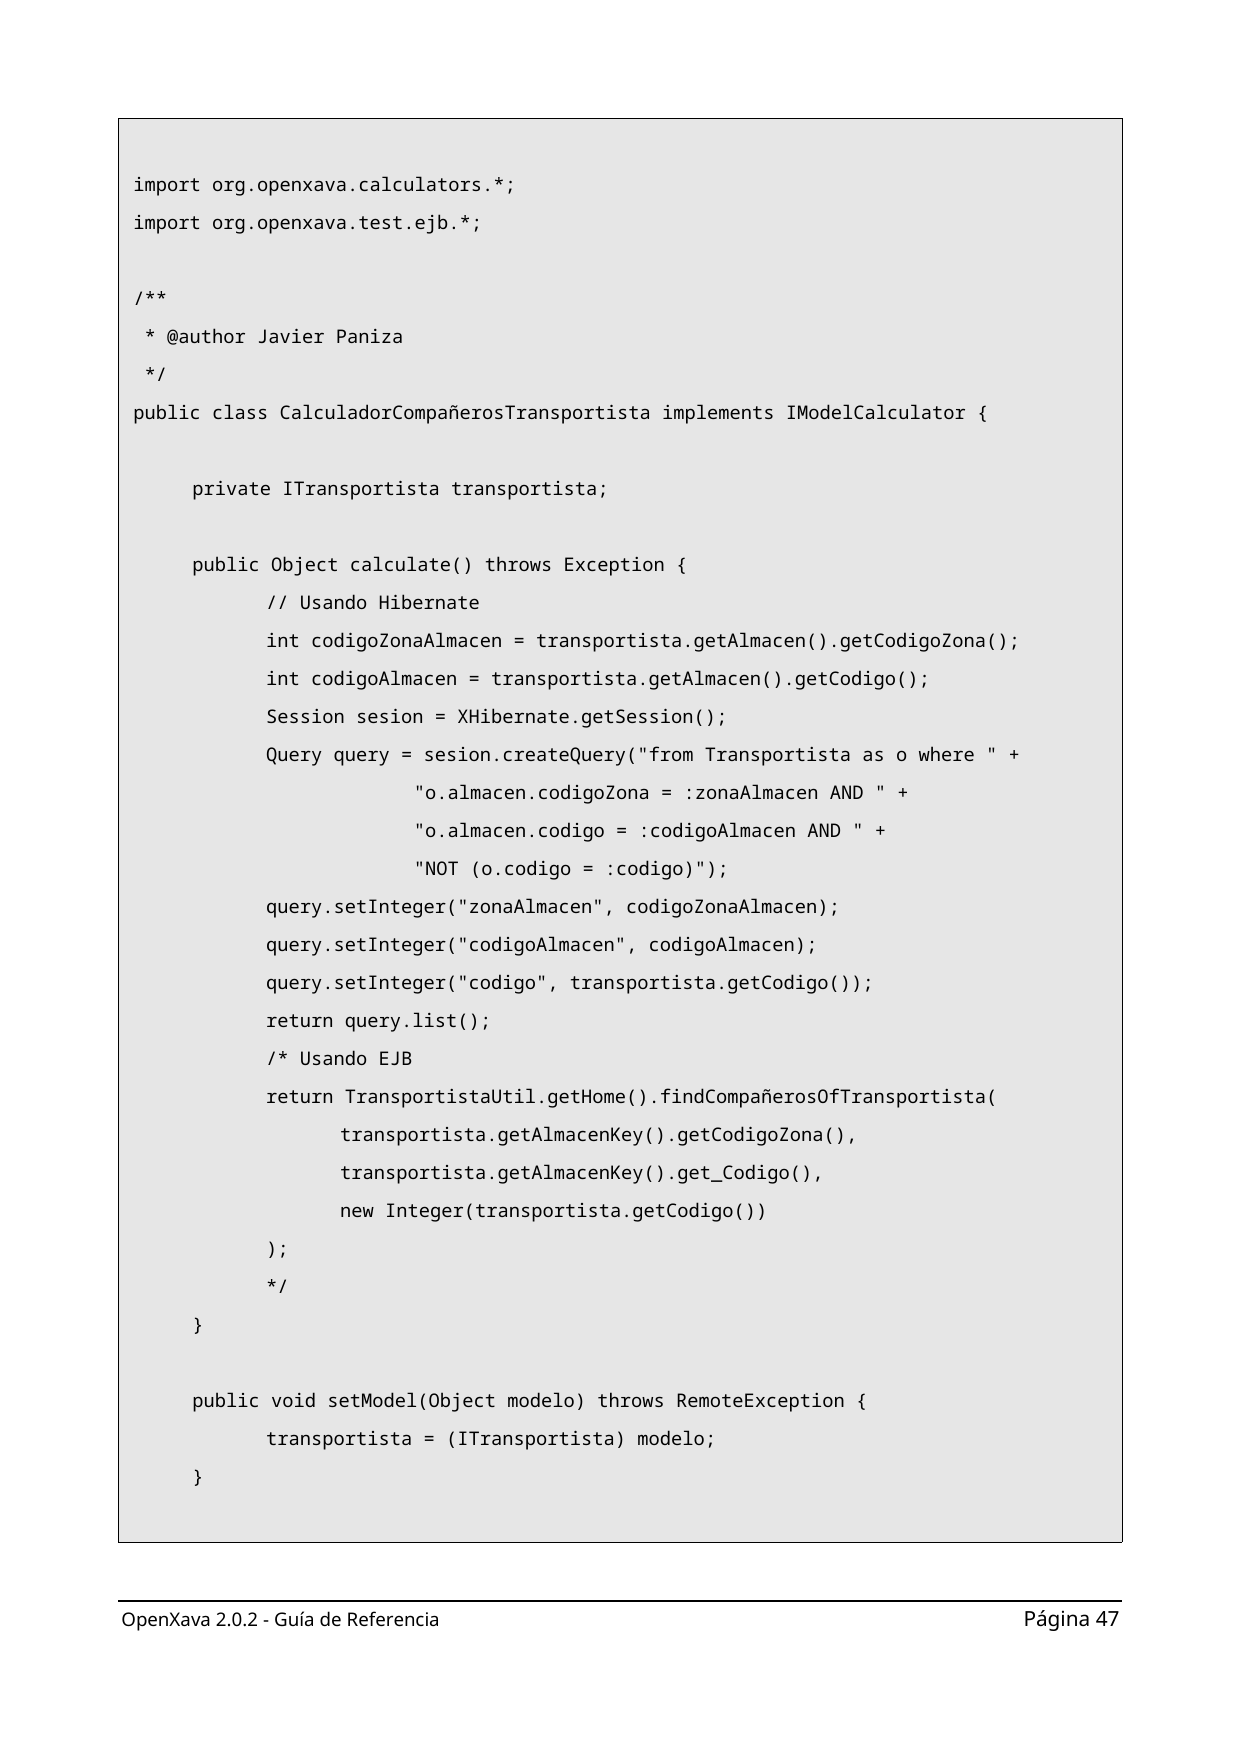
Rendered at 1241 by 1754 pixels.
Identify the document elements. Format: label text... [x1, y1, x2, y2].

text import org.openxava.test.ejb.*; [119, 194, 1122, 232]
text transportista = (ITransportista) modelo; [119, 1411, 1122, 1449]
text query.setInteger("codigo", transportista.getCodigo()); [119, 954, 1122, 993]
text query.setInteger("codigoAlmacen", codigoAlmacen); [119, 917, 1122, 954]
text "o.almacen.codigo = :codigoAlmacen AND " + [119, 802, 1122, 841]
text int codigoAlmacen = transportista.getAlmacen().getCodigo(); [119, 650, 1122, 688]
text return query.list(); [119, 993, 1122, 1031]
text public Object calculate() throws Exception { [119, 536, 1122, 574]
text transportista.getAlmacenKey().get_Codigo(), [119, 1145, 1122, 1183]
text } [119, 1449, 1122, 1487]
text new Integer(transportista.getCodigo()) [119, 1183, 1122, 1221]
text * @author Javier Paniza [119, 308, 1122, 346]
text public void setModel(Object modelo) throws RemoteException { [119, 1373, 1122, 1411]
text */ [119, 346, 1122, 384]
text } [119, 1297, 1122, 1335]
text import org.openxava.calculators.*; [119, 156, 1122, 194]
text transportista.getAlmacenKey().getCodigoZona(), [119, 1107, 1122, 1145]
text Session sesion = XHibernate.getSession(); [119, 688, 1122, 726]
text return TransportistaUtil.getHome().findCompañerosOfTransportista( [119, 1069, 1122, 1107]
text int codigoZonaAlmacen = transportista.getAlmacen().getCodigoZona(); [119, 612, 1122, 650]
text */ [119, 1259, 1122, 1297]
text public class CalculadorCompañerosTransportista implements IModelCalculator { [119, 384, 1122, 422]
text "NOT (o.codigo = :codigo)"); [119, 841, 1122, 878]
text private ITransportista transportista; [119, 460, 1122, 498]
text /* Usando EJB [119, 1031, 1122, 1069]
text Query query = sesion.createQuery("from Transportista as o where " + [119, 726, 1122, 764]
text query.setInteger("zonaAlmacen", codigoZonaAlmacen); [119, 878, 1122, 917]
text /** [119, 270, 1122, 308]
text // Usando Hibernate [119, 574, 1122, 612]
text ); [119, 1221, 1122, 1259]
text "o.almacen.codigoZona = :zonaAlmacen AND " + [119, 764, 1122, 802]
